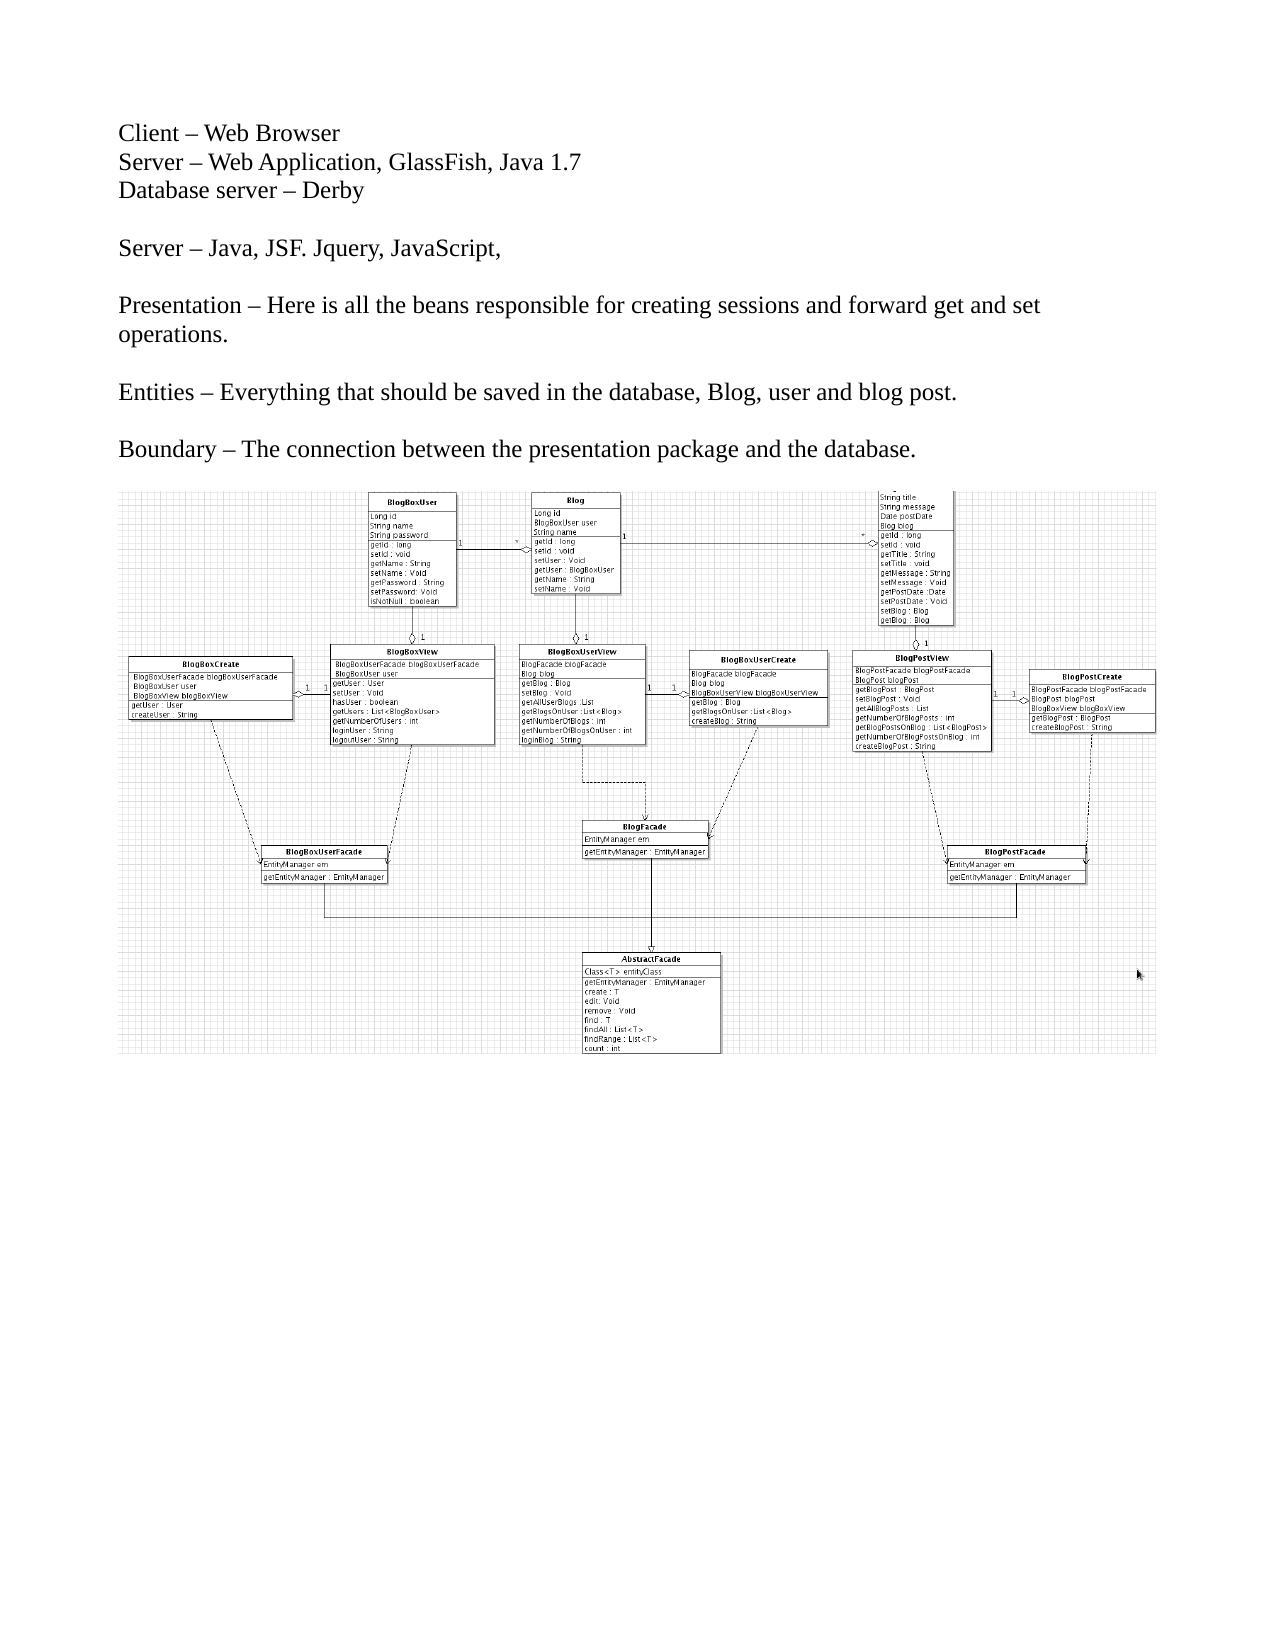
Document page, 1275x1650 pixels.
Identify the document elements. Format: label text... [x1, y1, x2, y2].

text Server – Web Application, GlassFish, Java 1.7 [118, 147, 1157, 176]
text Boundary – The connection between the presentation package and the database. [118, 434, 1157, 463]
text Presentation – Here is all the beans responsible for creating sessions and forward get and set operations. [118, 291, 1157, 348]
picture [117, 491, 1157, 1054]
text Server – Java, JSF. Jquery, JavaScript, [118, 233, 1157, 262]
text Client – Web Browser [118, 118, 1157, 147]
text Database server – Derby [118, 176, 1157, 204]
text Entities – Everything that should be saved in the database, Blog, user and blog post. [118, 377, 1157, 406]
